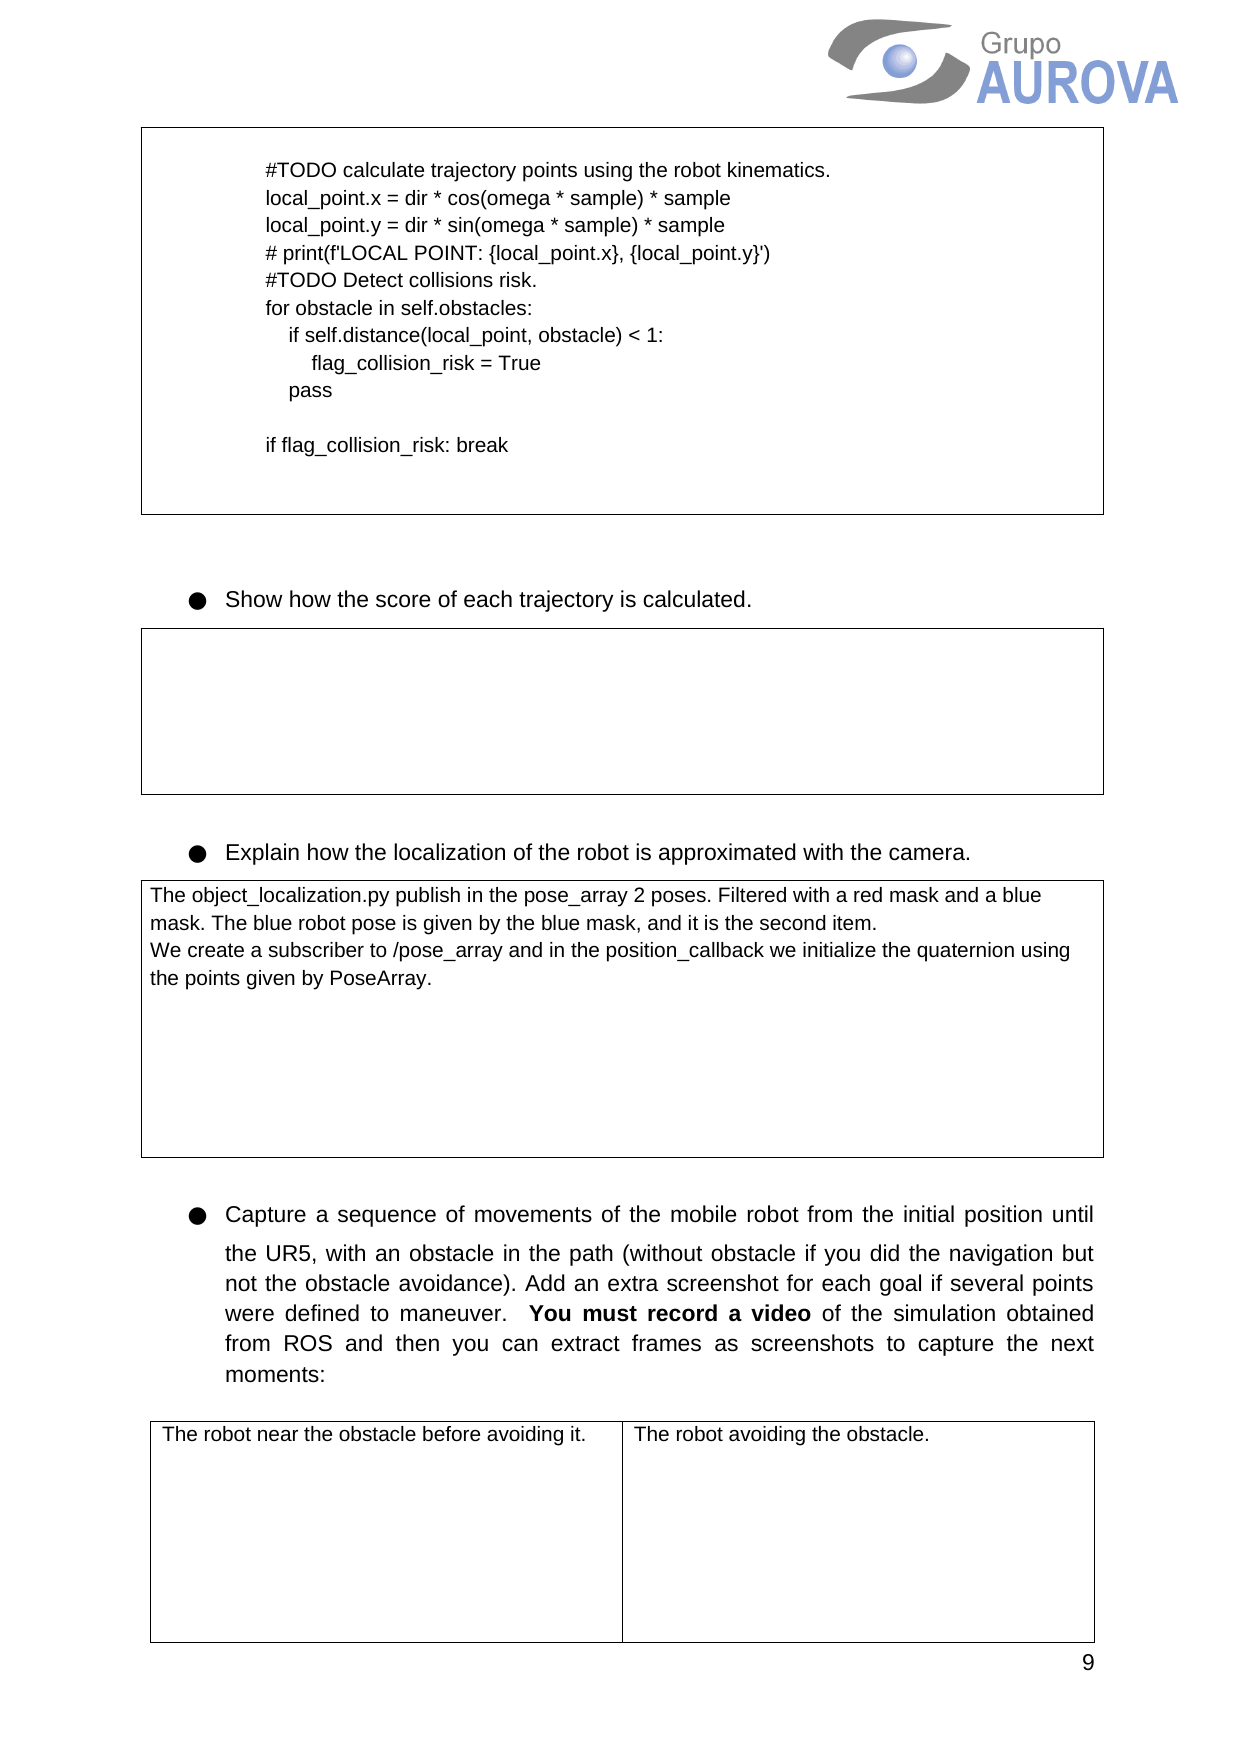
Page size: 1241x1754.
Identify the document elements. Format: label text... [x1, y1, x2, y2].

text if self.distance(local_point, obstacle) < 1: [142, 320, 1103, 347]
text #TODO Detect collisions risk. [142, 265, 1103, 292]
text for obstacle in self.obstacles: [142, 292, 1103, 319]
table_header The robot avoiding the obstacle. [623, 1422, 1094, 1642]
list Show how the score of each trajectory is calculated. [187, 573, 1094, 620]
text if flag_collision_risk: break [142, 430, 1103, 457]
text local_point.y = dir * sin(omega * sample) * sample [142, 210, 1103, 237]
text #TODO calculate trajectory points using the robot kinematics. [142, 155, 1103, 182]
text pass [142, 375, 1103, 402]
picture [825, 18, 1183, 108]
text # print(f'LOCAL POINT: {local_point.x}, {local_point.y}') [142, 237, 1103, 264]
text local_point.x = dir * cos(omega * sample) * sample [142, 182, 1103, 209]
text The object_localization.py publish in the pose_array 2 poses. Filtered with a red mask and a blue mask. The blue robot pose is given by the blue mask, and it is the second item. [142, 881, 1103, 935]
list Explain how the localization of the robot is approximated with the camera. [187, 826, 1094, 873]
table_header The robot near the obstacle before avoiding it. [151, 1422, 622, 1642]
text flag_collision_risk = True [142, 347, 1103, 374]
text We create a subscriber to /pose_array and in the position_callback we initialize the quaternion using the points given by PoseArray. [142, 935, 1103, 990]
list Capture a sequence of movements of the mobile robot from the initial position until the UR5, with an obstacle in the path (without obstacle if you did the navigation but not the obstacle avoidance). Add an extra screenshot for each goal if several points were defined to maneuver. You must record a video of the simulation obtained from ROS and then you can extract frames as screenshots to capture the next moments: [187, 1189, 1094, 1387]
